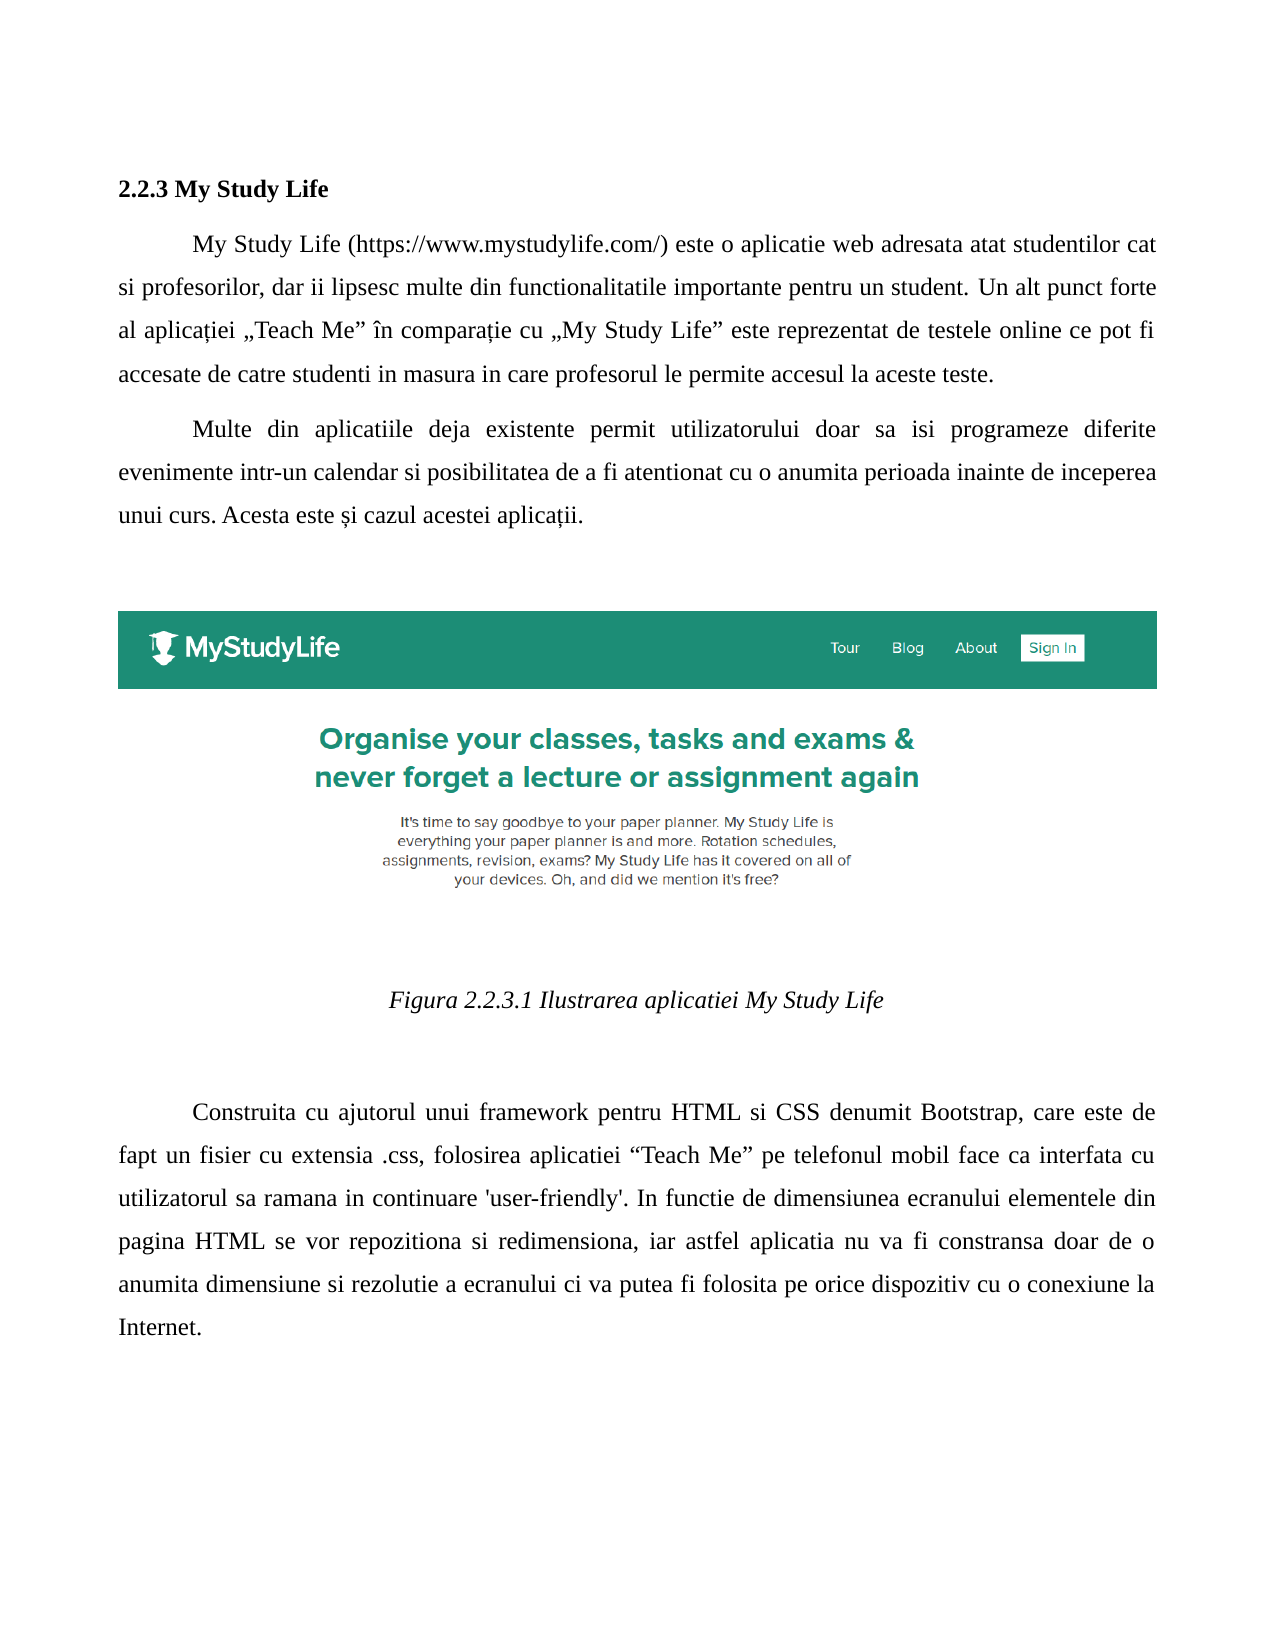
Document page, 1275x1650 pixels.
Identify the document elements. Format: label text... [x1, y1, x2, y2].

text Construita cu ajutorul unui framework pentru HTML si CSS denumit Bootstrap, care este de fapt un fisier cu extensia .css, folosirea aplicatiei “Teach Me” pe telefonul mobil face ca interfata cu utilizatorul sa ramana in continuare 'user-friendly'. In functie de dimensiunea ecranului elementele din pagina HTML se vor repozitiona si redimensiona, iar astfel aplicatia nu va fi constransa doar de o anumita dimensiune si rezolutie a ecranului ci va putea fi folosita pe orice dispozitiv cu o conexiune la Internet. [118, 1097, 1157, 1341]
text Figura 2.2.3.1 Ilustrarea aplicatiei My Study Life [118, 985, 1157, 1014]
text Multe din aplicatiile deja existente permit utilizatorului doar sa isi programeze diferite evenimente intr-un calendar si posibilitatea de a fi atentionat cu o anumita perioada inainte de inceperea unui curs. Acesta este și cazul acestei aplicații. [118, 414, 1157, 529]
text 2.2.3 My Study Life [118, 174, 1157, 202]
picture [118, 611, 1157, 916]
text My Study Life (https://www.mystudylife.com/) este o aplicatie web adresata atat studentilor cat si profesorilor, dar ii lipsesc multe din functionalitatile importante pentru un student. Un alt punct forte al aplicației „Teach Me” în comparație cu „My Study Life” este reprezentat de testele online ce pot fi accesate de catre studenti in masura in care profesorul le permite accesul la aceste teste. [118, 229, 1157, 387]
